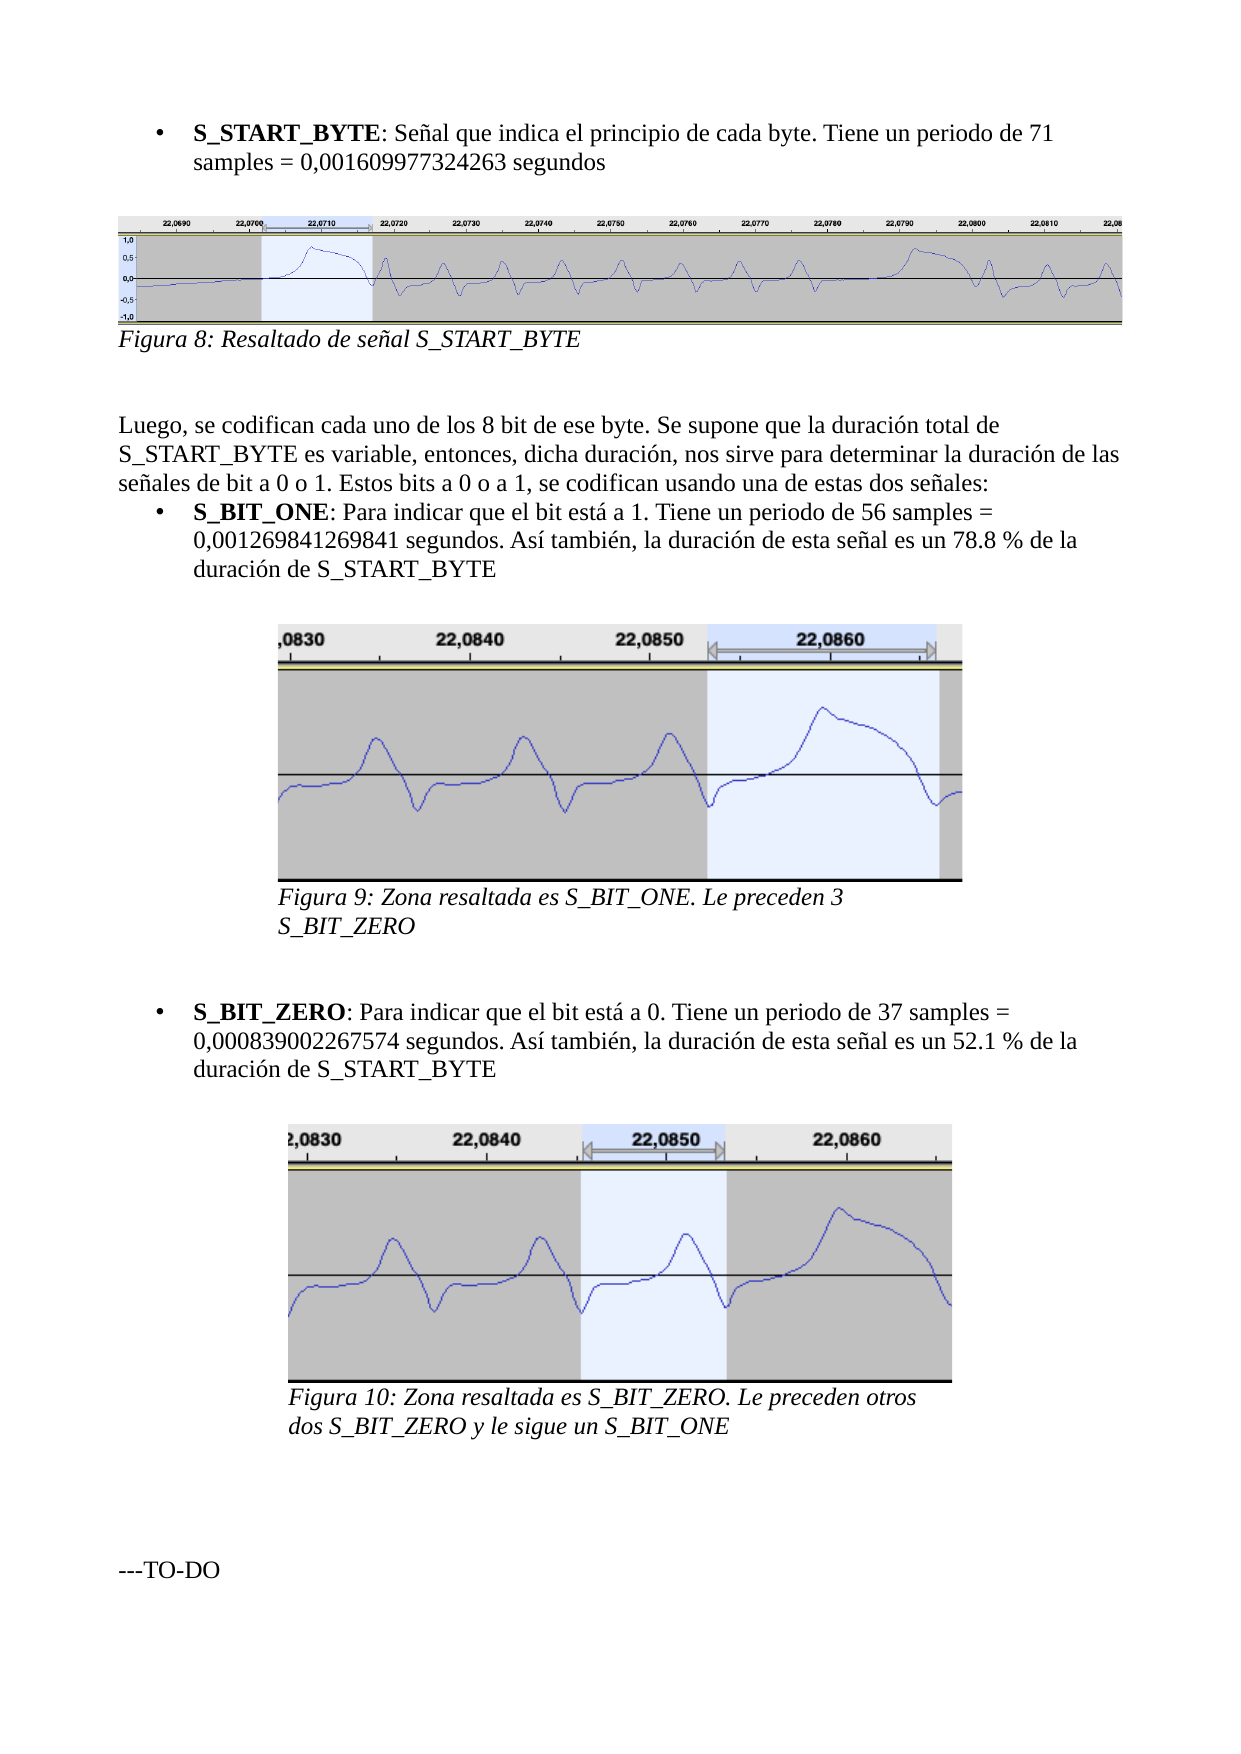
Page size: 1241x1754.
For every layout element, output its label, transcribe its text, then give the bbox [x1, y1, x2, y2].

list S_START_BYTE: Señal que indica el principio de cada byte. Tiene un periodo de 71 samples = 0,001609977324263 segundos [156, 118, 1122, 176]
text Luego, se codifican cada uno de los 8 bit de ese byte. Se supone que la duración total de S_START_BYTE es variable, entonces, dicha duración, nos sirve para determinar la duración de las señales de bit a 0 o 1. Estos bits a 0 o a 1, se codifican usando una de estas dos señales: [118, 410, 1122, 497]
picture [118, 216, 1123, 325]
text Figura 10: Zona resaltada es S_BIT_ZERO. Le preceden otros dos S_BIT_ZERO y le sigue un S_BIT_ONE [288, 1383, 952, 1440]
list S_BIT_ZERO: Para indicar que el bit está a 0. Tiene un periodo de 37 samples = 0,000839002267574 segundos. Así también, la duración de esta señal es un 52.1 % de la duración de S_START_BYTE [156, 997, 1122, 1083]
text Figura 9: Zona resaltada es S_BIT_ONE. Le preceden 3 S_BIT_ZERO [278, 882, 962, 939]
text Figura 8: Resaltado de señal S_START_BYTE [118, 325, 1122, 353]
picture [288, 1124, 953, 1383]
picture [277, 624, 963, 882]
list S_BIT_ONE: Para indicar que el bit está a 1. Tiene un periodo de 56 samples = 0,001269841269841 segundos. Así también, la duración de esta señal es un 78.8 % de la duración de S_START_BYTE [156, 497, 1122, 583]
text ---TO-DO [118, 1555, 1122, 1583]
